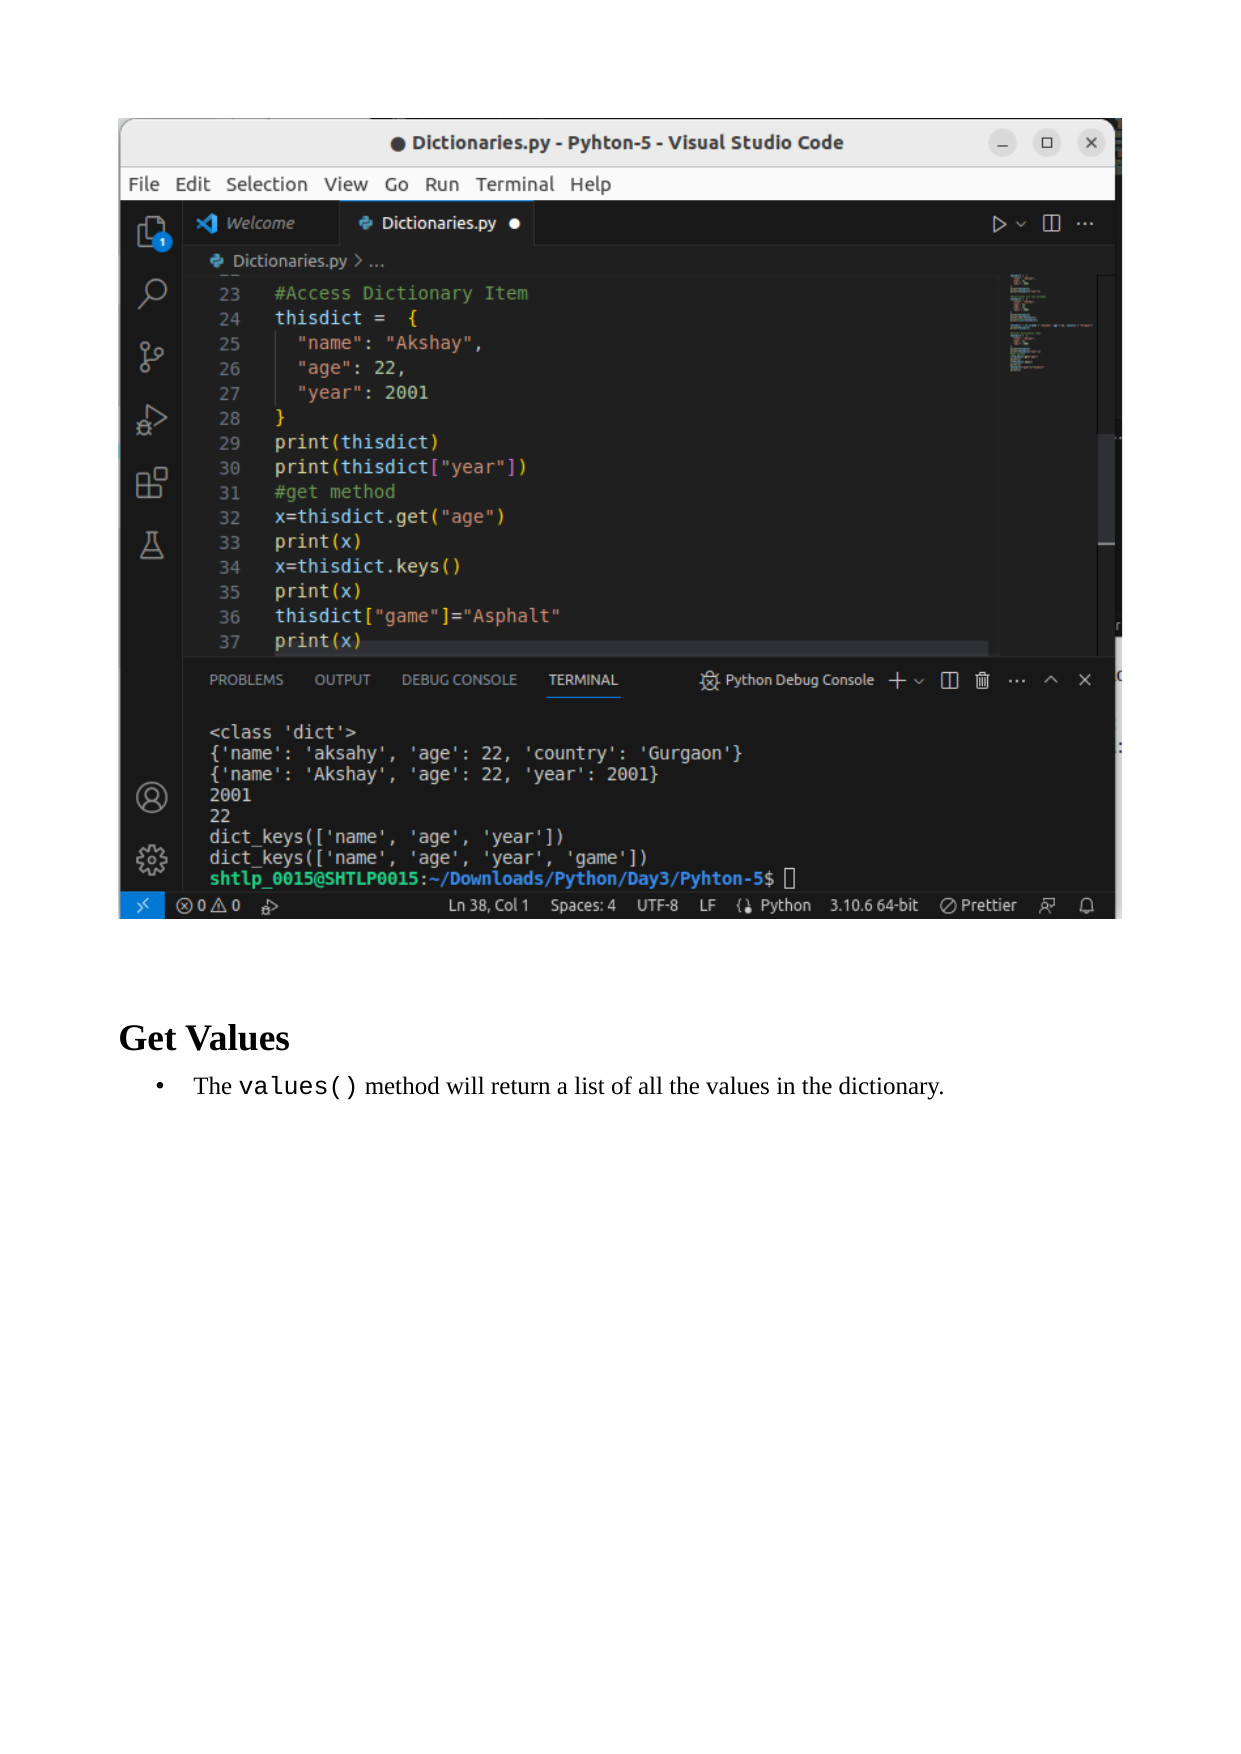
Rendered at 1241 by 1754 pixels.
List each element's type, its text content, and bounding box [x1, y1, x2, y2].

picture [118, 118, 1123, 919]
subtitle Get Values [118, 1016, 1122, 1059]
list The values() method will return a list of all the values in the dictionary. [156, 1071, 1122, 1102]
